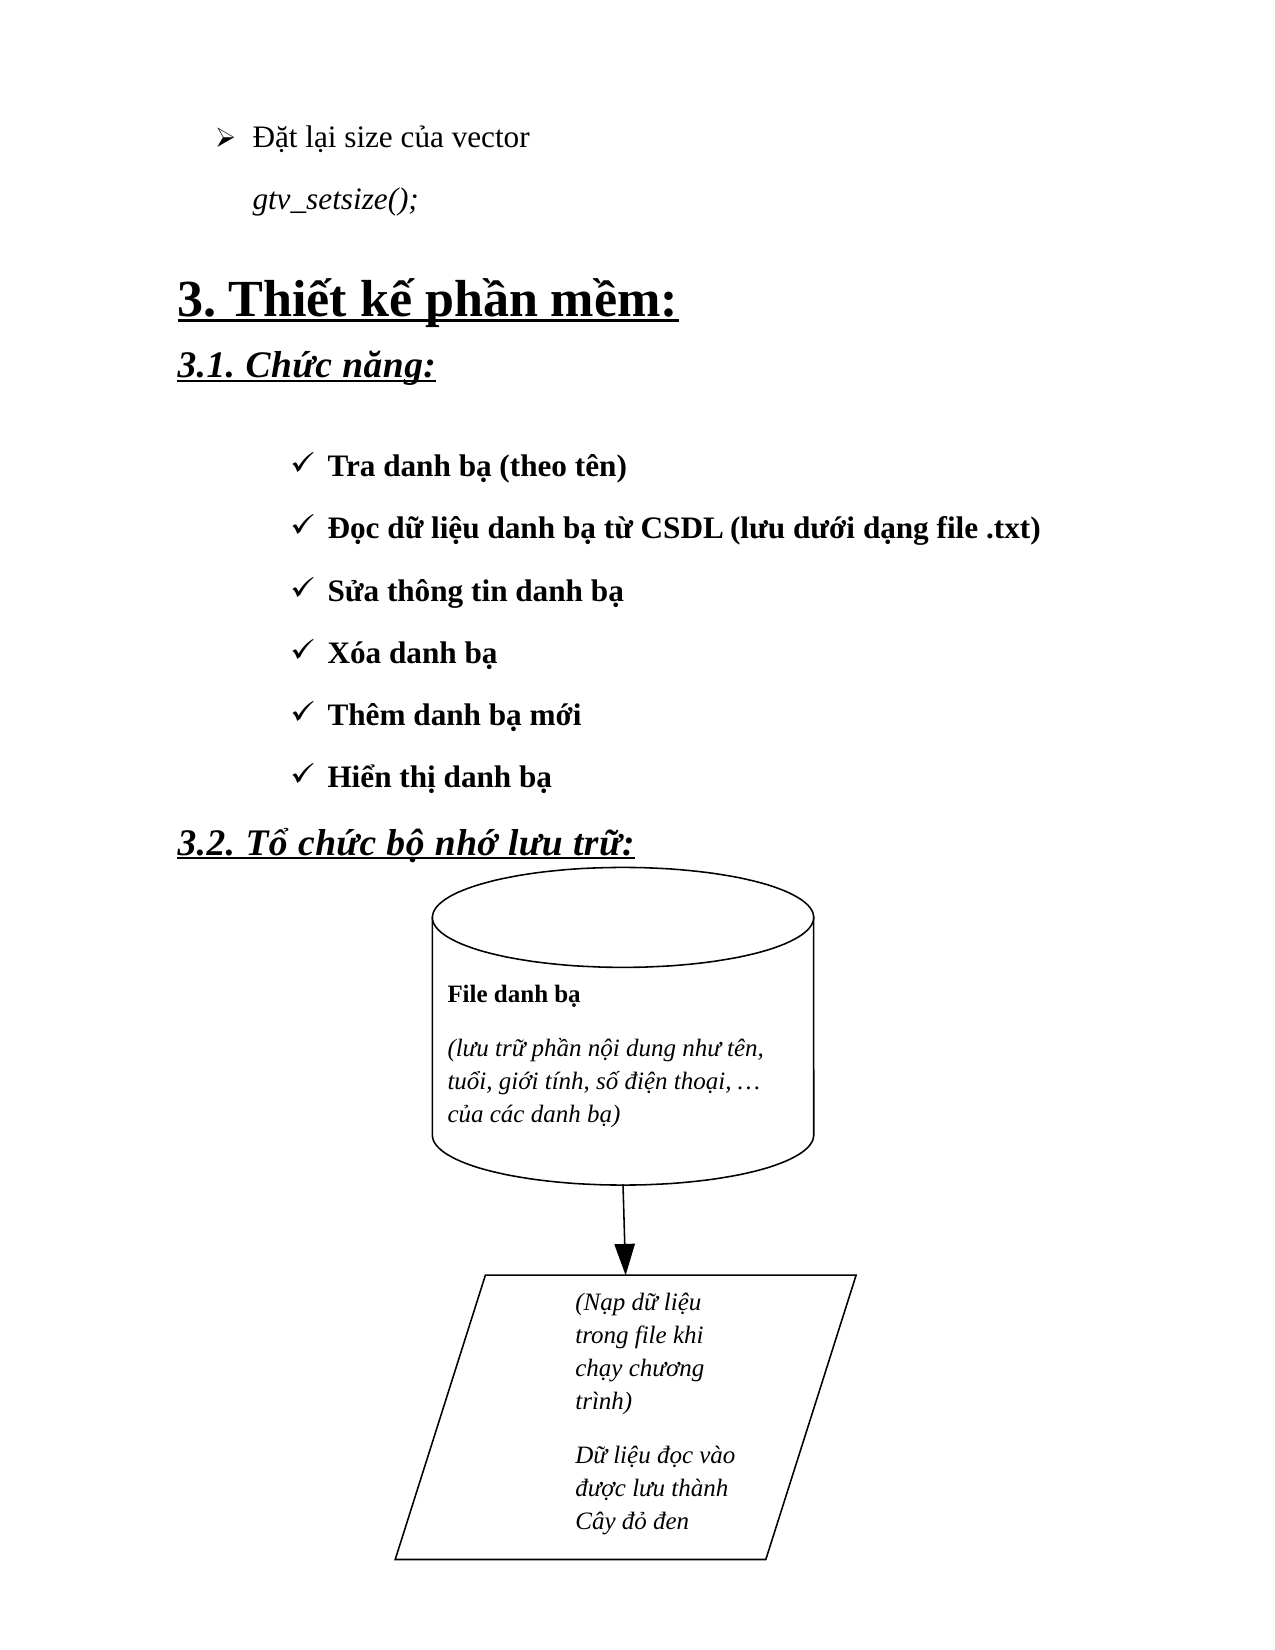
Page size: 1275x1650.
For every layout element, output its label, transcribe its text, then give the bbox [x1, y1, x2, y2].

text 3.2. Tổ chức bộ nhớ lưu trữ: [177, 820, 1186, 863]
list Tra danh bạ (theo tên) [290, 448, 1186, 483]
list Đặt lại size của vector [215, 118, 1186, 154]
list Xóa danh bạ [290, 634, 1186, 670]
list Thêm danh bạ mới [290, 696, 1186, 732]
text 3.1. Chức năng: [177, 342, 1186, 386]
list Đọc dữ liệu danh bạ từ CSDL (lưu dưới dạng file .txt) [290, 510, 1186, 546]
list Hiển thị danh bạ [290, 758, 1186, 794]
text gtv_setsize(); [252, 180, 1186, 216]
list Sửa thông tin danh bạ [290, 572, 1186, 608]
subtitle 3. Thiết kế phần mềm: [177, 267, 1186, 327]
